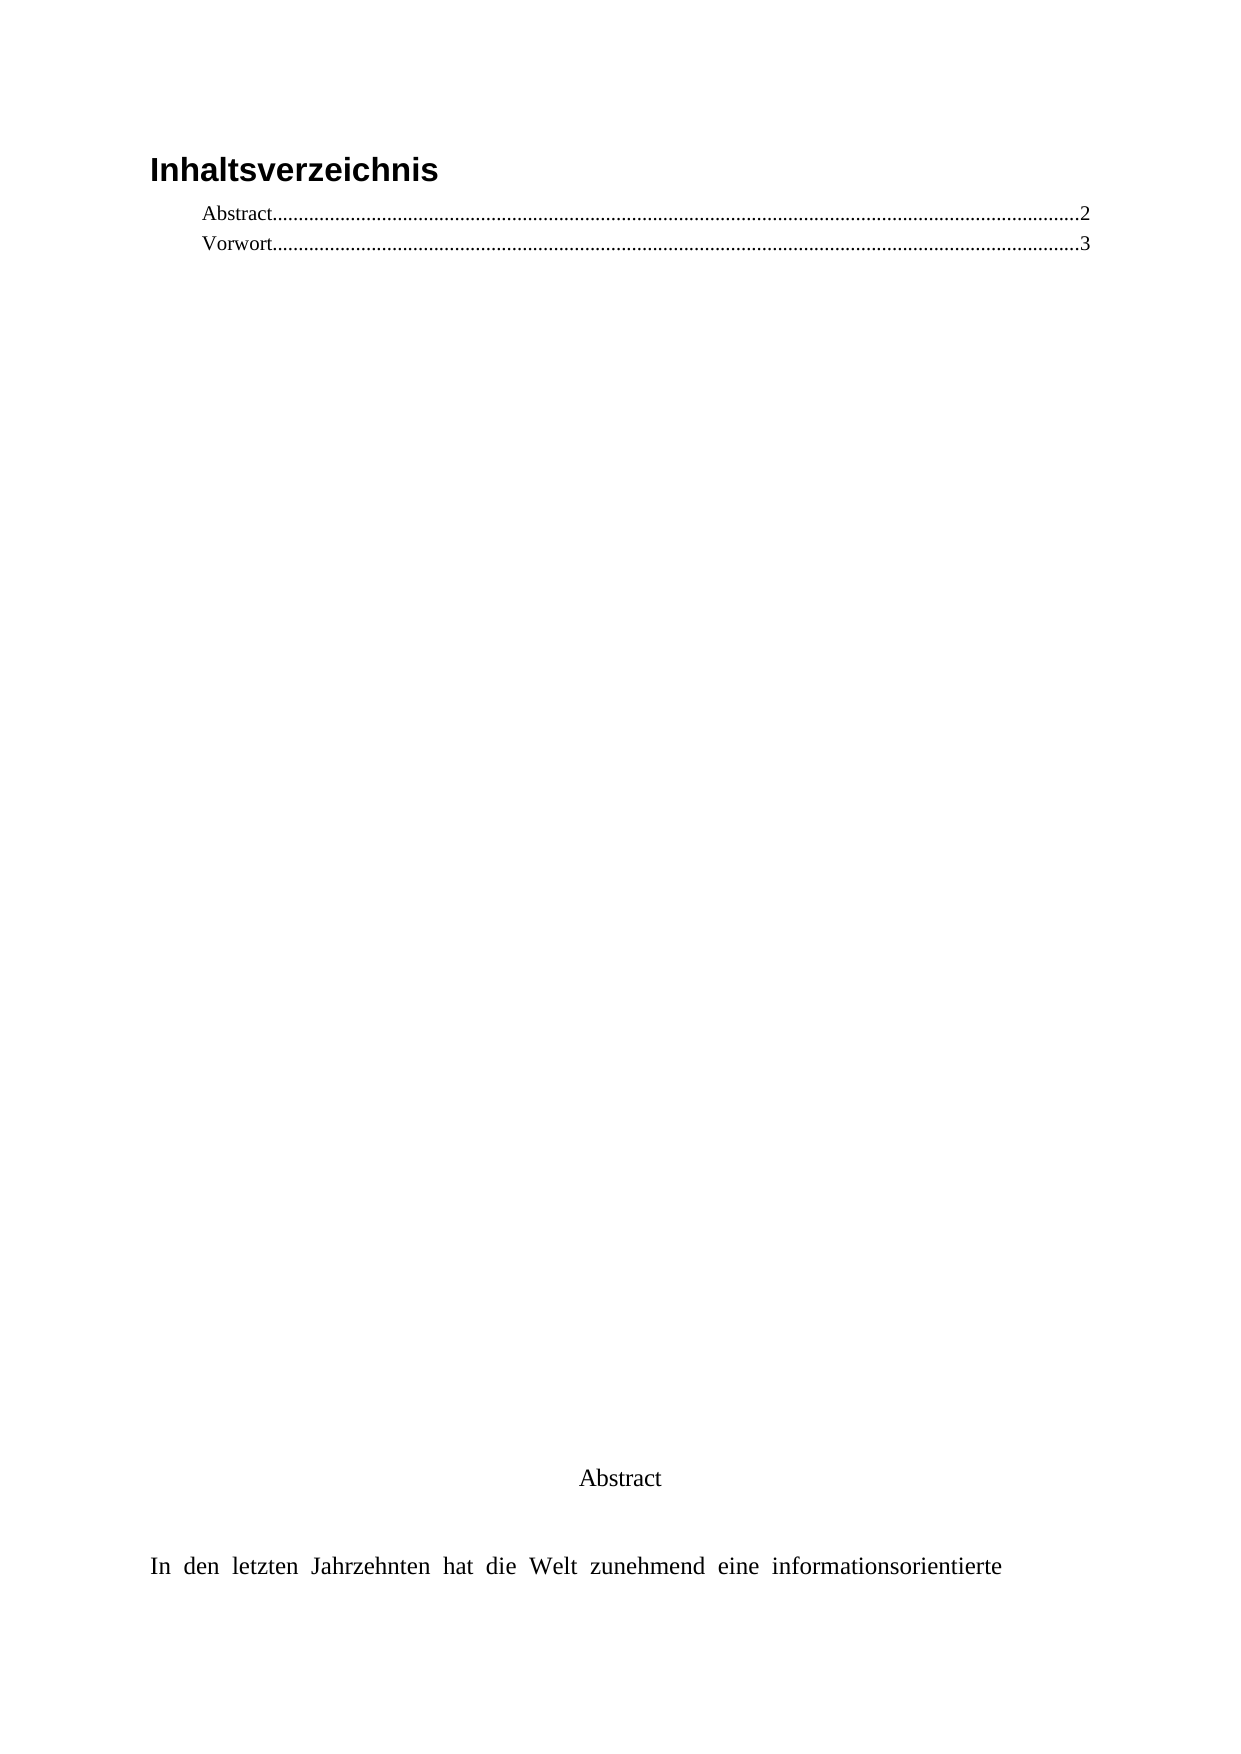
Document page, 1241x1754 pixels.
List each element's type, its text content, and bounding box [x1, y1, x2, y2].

text Abstract 2 [202, 201, 1090, 225]
text In den letzten Jahrzehnten hat die Welt zunehmend eine informationsorientierte [150, 1551, 1090, 1580]
text Vorwort 3 [202, 231, 1090, 255]
subtitle Abstract [150, 1463, 1090, 1492]
subtitle Inhaltsverzeichnis [150, 150, 1090, 188]
